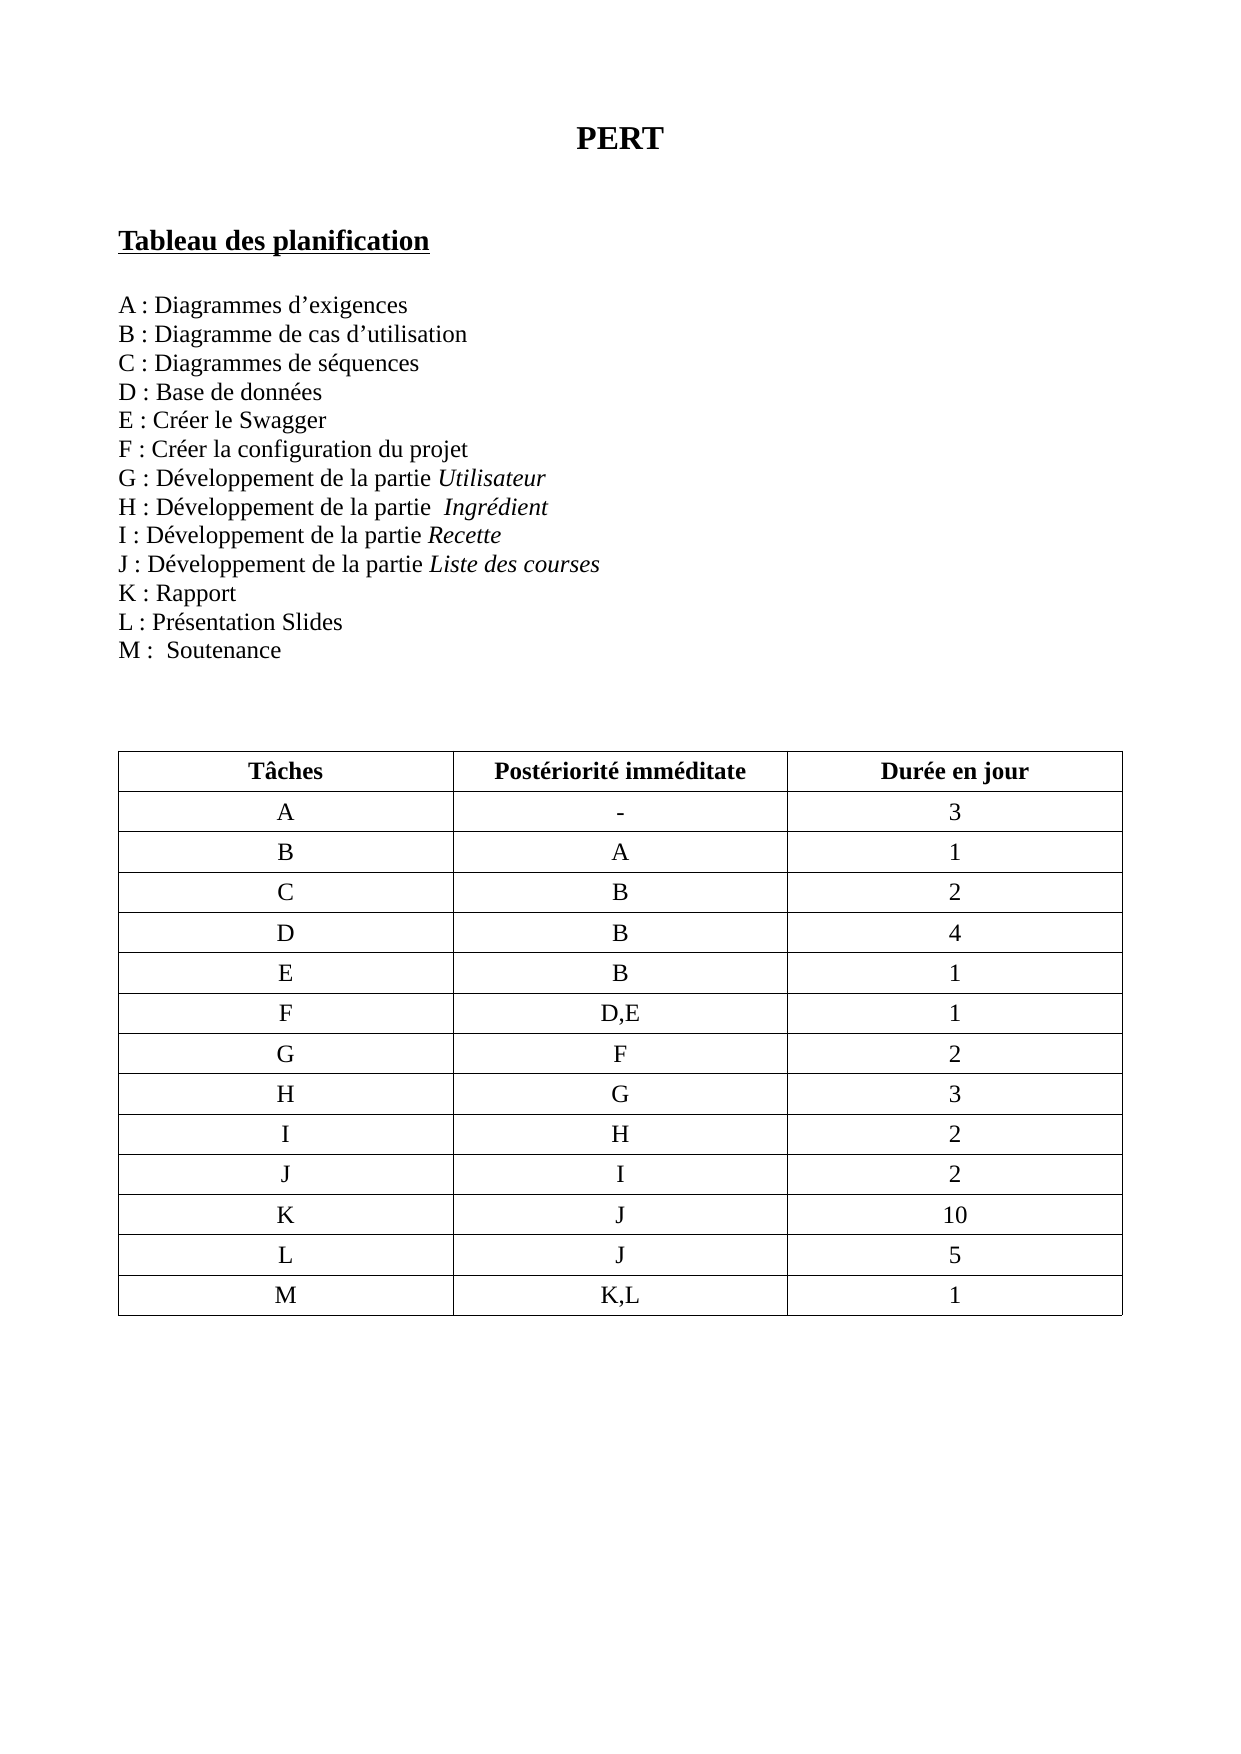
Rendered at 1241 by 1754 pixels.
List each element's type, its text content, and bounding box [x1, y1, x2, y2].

table_cell D [119, 913, 453, 952]
table_cell 5 [788, 1235, 1122, 1275]
table_cell F [119, 994, 453, 1033]
text E : Créer le Swagger [118, 406, 1122, 434]
table_header Tâches [119, 752, 453, 791]
table_cell C [119, 873, 453, 912]
table_cell I [454, 1155, 787, 1194]
table_cell 1 [788, 994, 1122, 1033]
table_cell 2 [788, 1034, 1122, 1073]
table_cell H [119, 1074, 453, 1113]
table_cell L [119, 1235, 453, 1275]
table_cell J [454, 1235, 787, 1275]
table_cell J [454, 1195, 787, 1234]
table_cell J [119, 1155, 453, 1194]
text J : Développement de la partie Liste des courses [118, 549, 1122, 578]
text F : Créer la configuration du projet [118, 434, 1122, 463]
table_cell M [119, 1276, 453, 1315]
table_cell A [119, 792, 453, 831]
table_header Durée en jour [788, 752, 1122, 791]
table_cell A [454, 832, 787, 872]
table_cell 1 [788, 1276, 1122, 1315]
table_cell I [119, 1115, 453, 1154]
table_cell B [119, 832, 453, 872]
table_cell G [119, 1034, 453, 1073]
table_cell 1 [788, 953, 1122, 992]
text M : Soutenance [118, 636, 1122, 664]
table_cell B [454, 953, 787, 992]
table_cell 2 [788, 1115, 1122, 1154]
text Tableau des planification [118, 223, 1122, 257]
table_cell H [454, 1115, 787, 1154]
table_cell 2 [788, 873, 1122, 912]
table_cell 1 [788, 832, 1122, 872]
table_cell 3 [788, 792, 1122, 831]
text C : Diagrammes de séquences [118, 348, 1122, 377]
table_cell 10 [788, 1195, 1122, 1234]
text D : Base de données [118, 377, 1122, 406]
table_cell 4 [788, 913, 1122, 952]
table_cell K,L [454, 1276, 787, 1315]
text K : Rapport [118, 578, 1122, 607]
text A : Diagrammes d’exigences [118, 291, 1122, 319]
table_cell K [119, 1195, 453, 1234]
table_cell B [454, 873, 787, 912]
text L : Présentation Slides [118, 607, 1122, 636]
table_header Postériorité imméditate [454, 752, 787, 791]
table_cell 3 [788, 1074, 1122, 1113]
text I : Développement de la partie Recette [118, 521, 1122, 549]
text G : Développement de la partie Utilisateur [118, 463, 1122, 492]
table_cell E [119, 953, 453, 992]
table_cell F [454, 1034, 787, 1073]
text H : Développement de la partie Ingrédient [118, 492, 1122, 521]
text B : Diagramme de cas d’utilisation [118, 319, 1122, 348]
table_cell D,E [454, 994, 787, 1033]
table_cell G [454, 1074, 787, 1113]
table_cell 2 [788, 1155, 1122, 1194]
table_cell B [454, 913, 787, 952]
text PERT [118, 118, 1122, 156]
table_cell - [454, 792, 787, 831]
